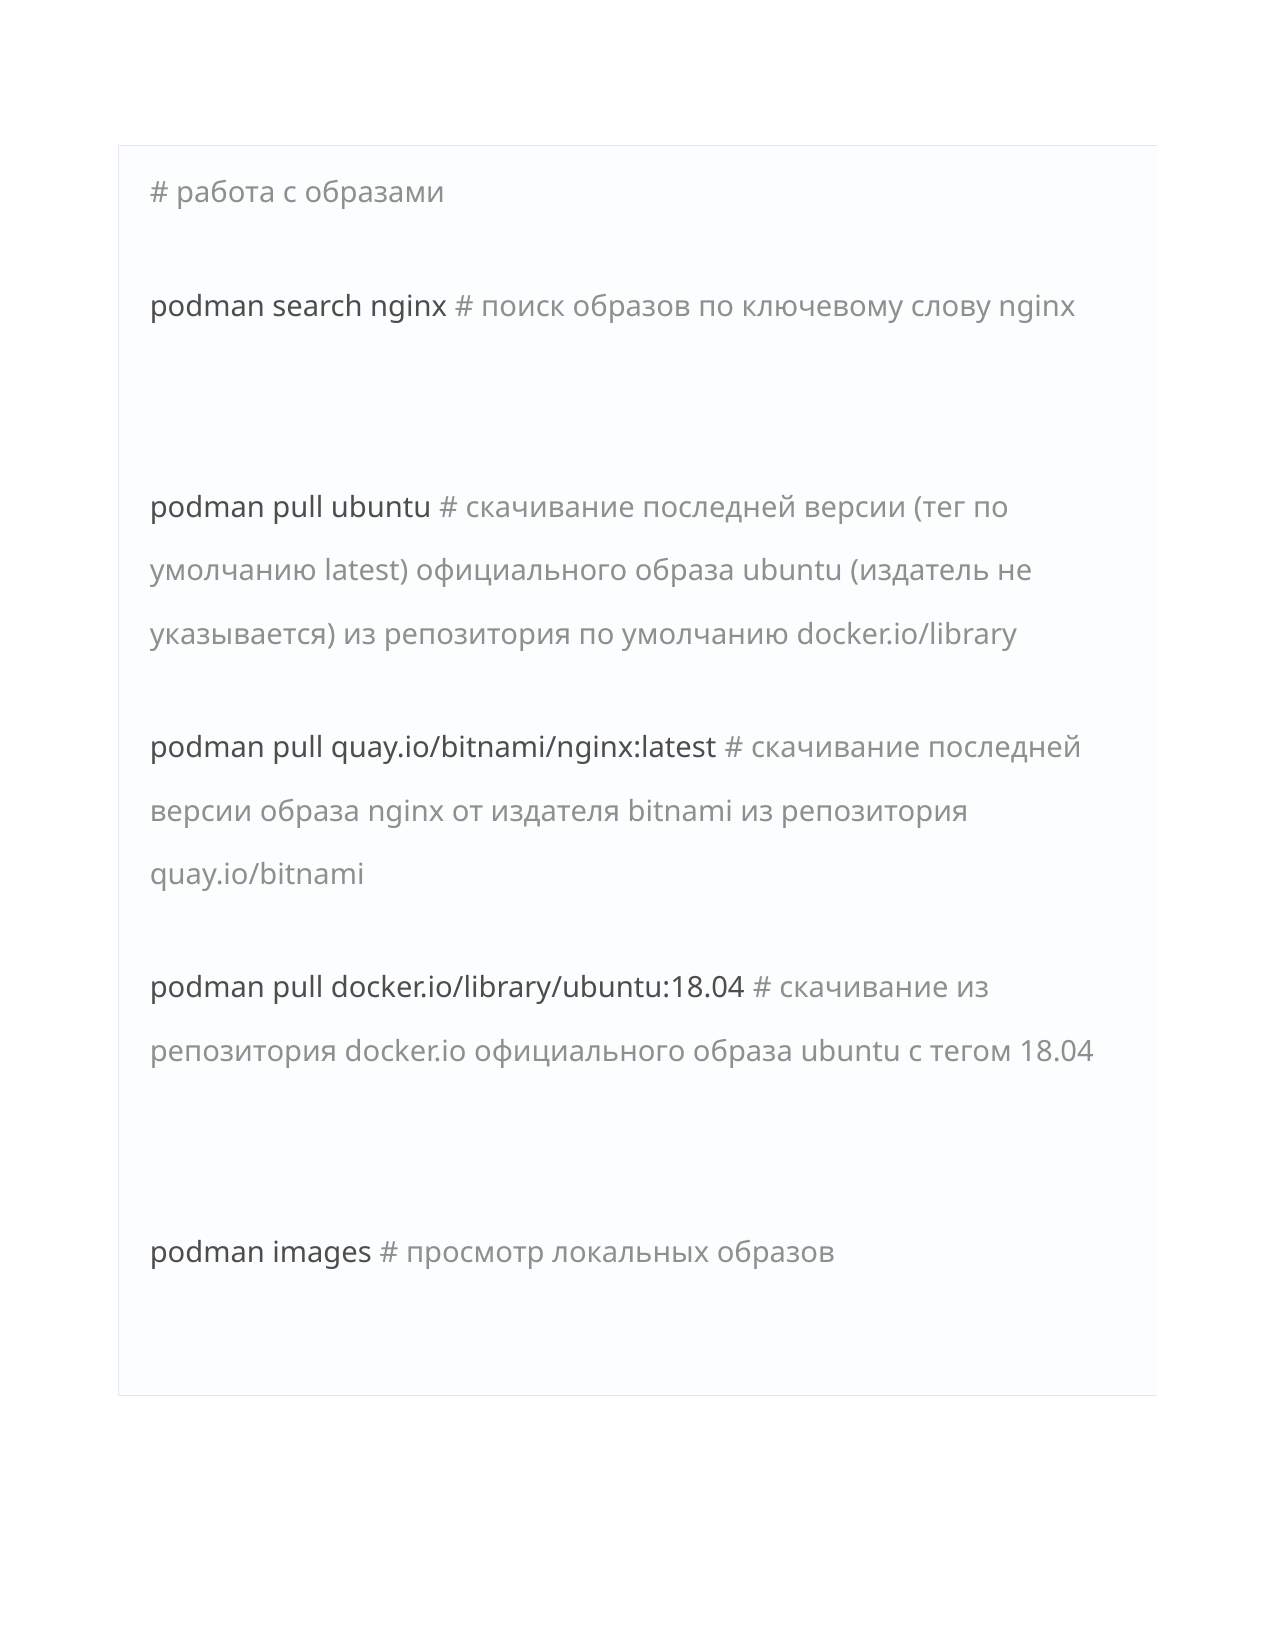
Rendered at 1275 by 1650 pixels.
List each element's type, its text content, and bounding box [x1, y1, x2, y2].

text podman images # просмотр локальных образов [119, 1205, 1157, 1271]
text podman pull quay.io/bitnami/nginx:latest # скачивание последней версии образа nginx от издателя bitnami из репозитория quay.io/bitnami [119, 700, 1157, 893]
text podman search nginx # поиск образов по ключевому слову nginx [119, 258, 1157, 324]
text # работа с образами [119, 146, 1157, 211]
text podman pull ubuntu # скачивание последней версии (тег по умолчанию latest) официального образа ubuntu (издатель не указывается) из репозитория по умолчанию docker.io/library [119, 459, 1157, 653]
text podman pull docker.io/library/ubuntu:18.04 # скачивание из репозитория docker.io официального образа ubuntu с тегом 18.04 [119, 940, 1157, 1070]
